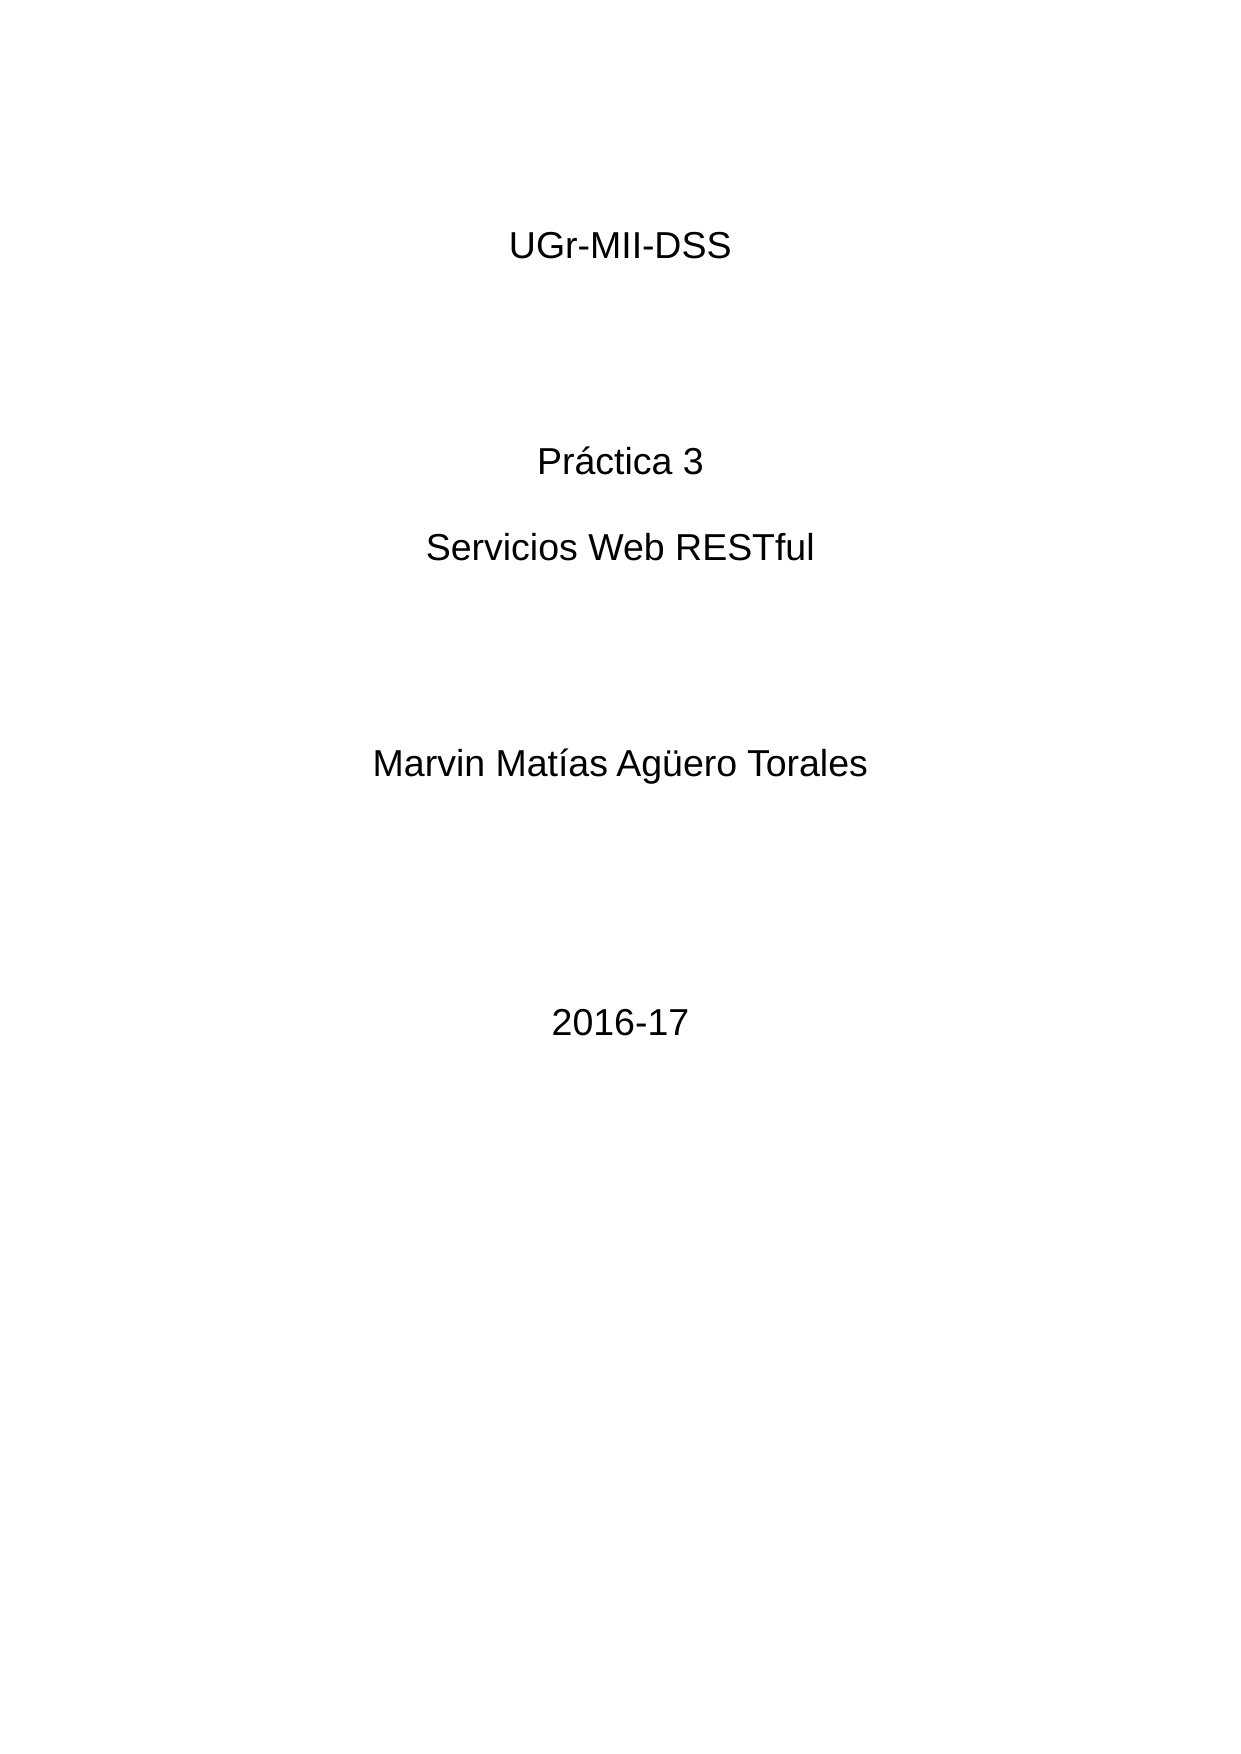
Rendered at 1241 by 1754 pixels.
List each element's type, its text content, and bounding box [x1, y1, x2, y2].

text Marvin Matías Agüero Torales [118, 741, 1122, 784]
text Práctica 3 [118, 439, 1122, 482]
text Servicios Web RESTful [118, 525, 1122, 568]
text UGr-MII-DSS [118, 223, 1122, 267]
text 2016-17 [118, 1000, 1122, 1043]
